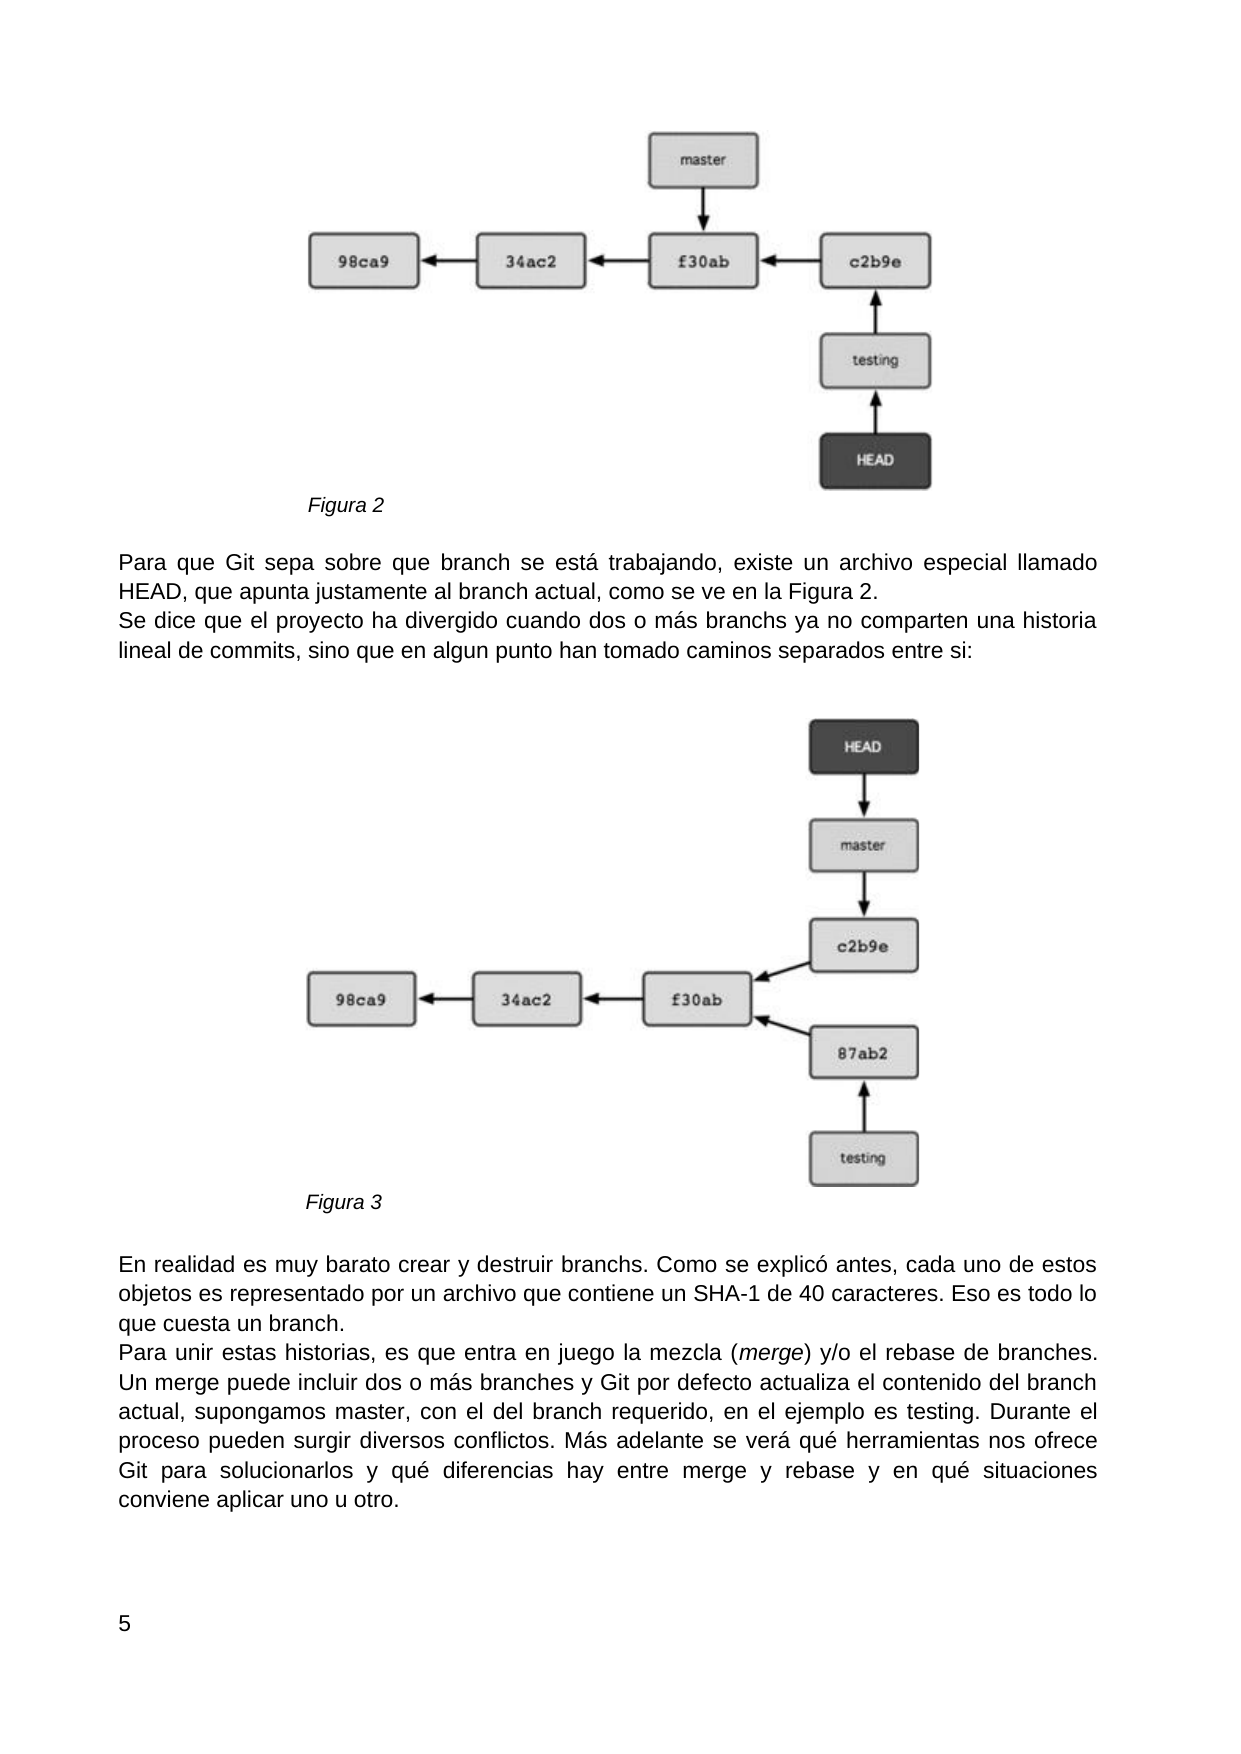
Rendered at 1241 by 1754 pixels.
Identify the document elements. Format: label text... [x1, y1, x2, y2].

text Figura 3 [305, 1187, 896, 1213]
text Figura 2 [308, 491, 909, 517]
picture [305, 718, 920, 1187]
picture [307, 130, 933, 491]
text Se dice que el proyecto ha divergido cuando dos o más branchs ya no comparten una historia lineal de commits, sino que en algun punto han tomado caminos separados entre si: [118, 608, 1098, 663]
text Para que Git sepa sobre que branch se está trabajando, existe un archivo especial llamado HEAD, que apunta justamente al branch actual, como se ve en la Figura 2. [118, 549, 1098, 604]
text Para unir estas historias, es que entra en juego la mezcla (merge) y/o el rebase de branches. Un merge puede incluir dos o más branches y Git por defecto actualiza el contenido del branch actual, supongamos master, con el del branch requerido, en el ejemplo es testing. Durante el proceso pueden surgir diversos conflictos. Más adelante se verá qué herramientas nos ofrece Git para solucionarlos y qué diferencias hay entre merge y rebase y en qué situaciones conviene aplicar uno u otro. [118, 1340, 1098, 1512]
text En realidad es muy barato crear y destruir branchs. Como se explicó antes, cada uno de estos objetos es representado por un archivo que contiene un SHA-1 de 40 caracteres. Eso es todo lo que cuesta un branch. [118, 1252, 1098, 1336]
